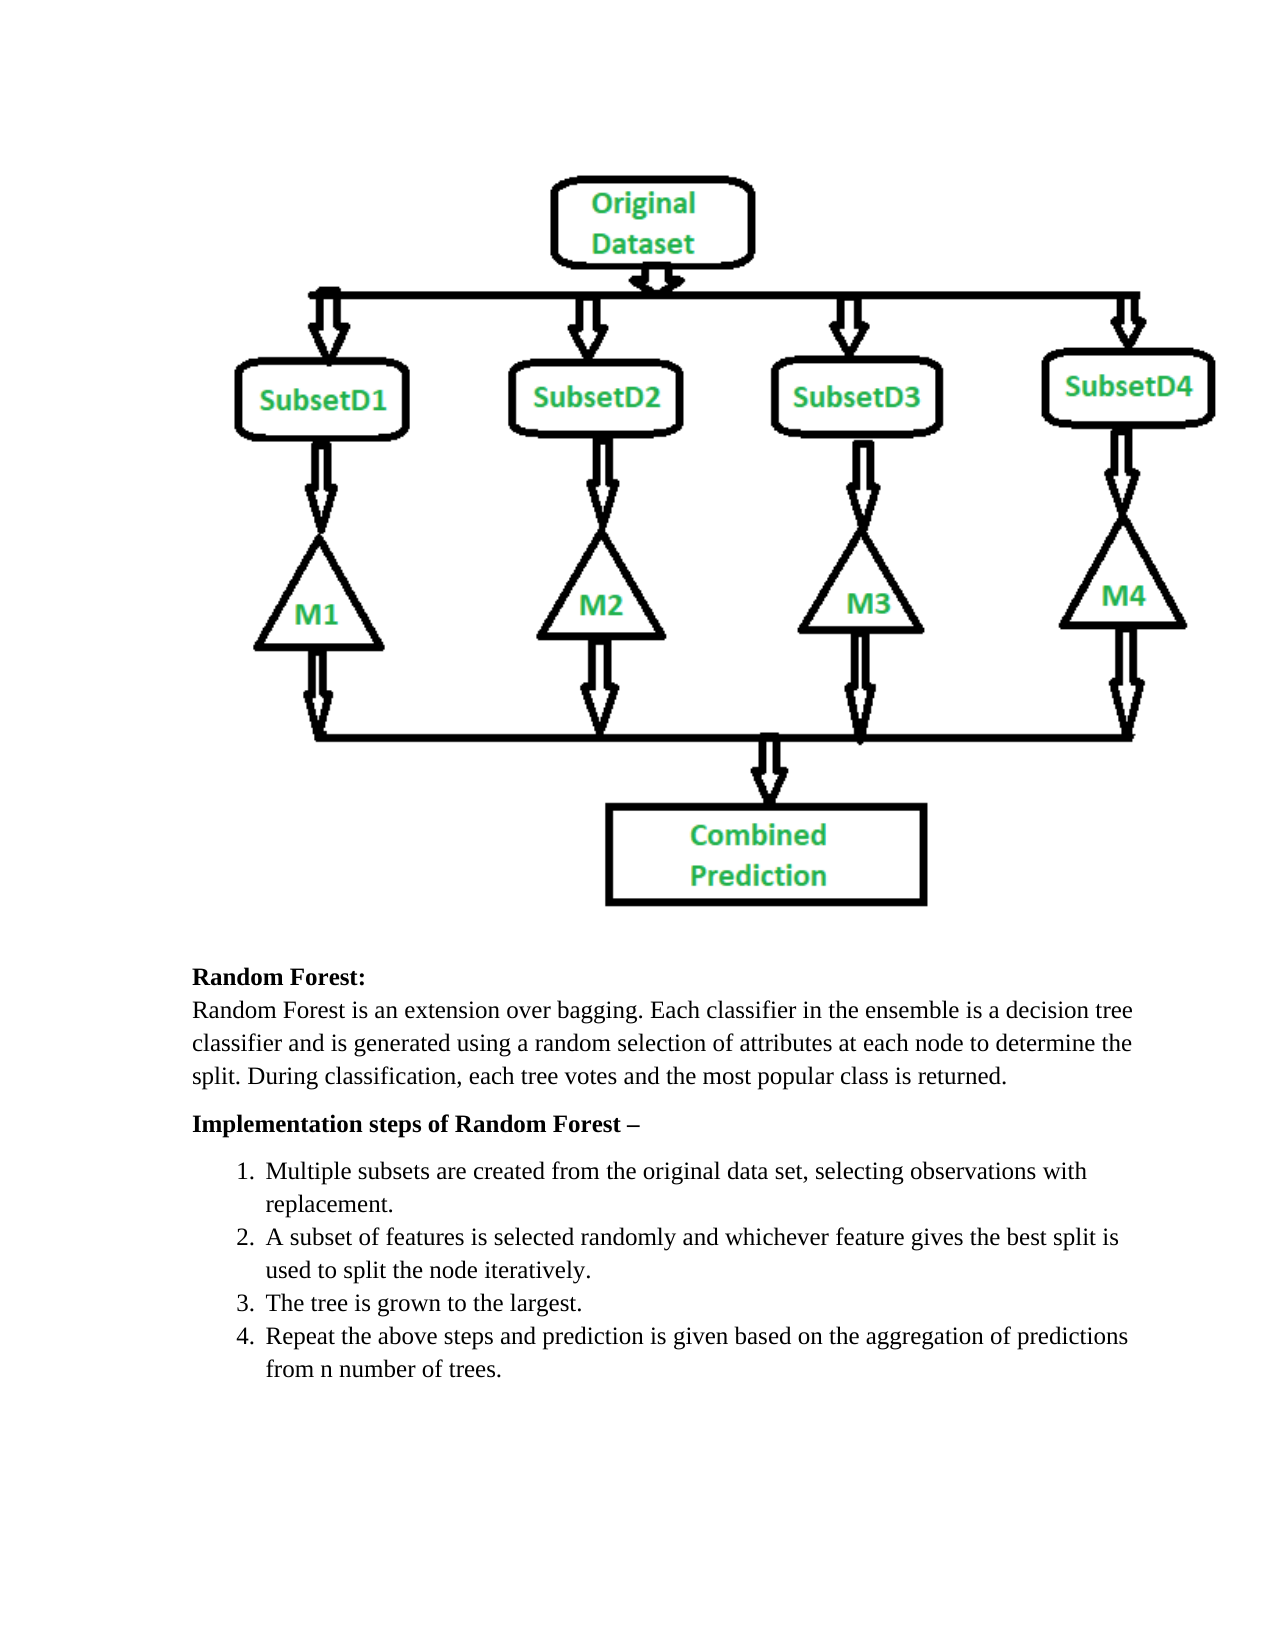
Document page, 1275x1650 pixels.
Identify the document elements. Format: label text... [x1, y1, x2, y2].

list Implementation steps of Random Forest – [162, 1109, 1157, 1137]
list Multiple subsets are created from the original data set, selecting observations with replacement. [236, 1156, 1157, 1218]
list A subset of features is selected randomly and whichever feature gives the best split is used to split the node iteratively. [236, 1222, 1157, 1284]
picture [191, 118, 1275, 944]
list The tree is grown to the largest. [236, 1288, 1157, 1317]
list Repeat the above steps and prediction is given based on the aggregation of predictions from n number of trees. [236, 1321, 1157, 1383]
list Random Forest: Random Forest is an extension over bagging. Each classifier in the ensemble is a decision tree classifier and is generated using a random selection of attributes at each node to determine the split. During classification, each tree votes and the most popular class is returned. [162, 962, 1157, 1090]
